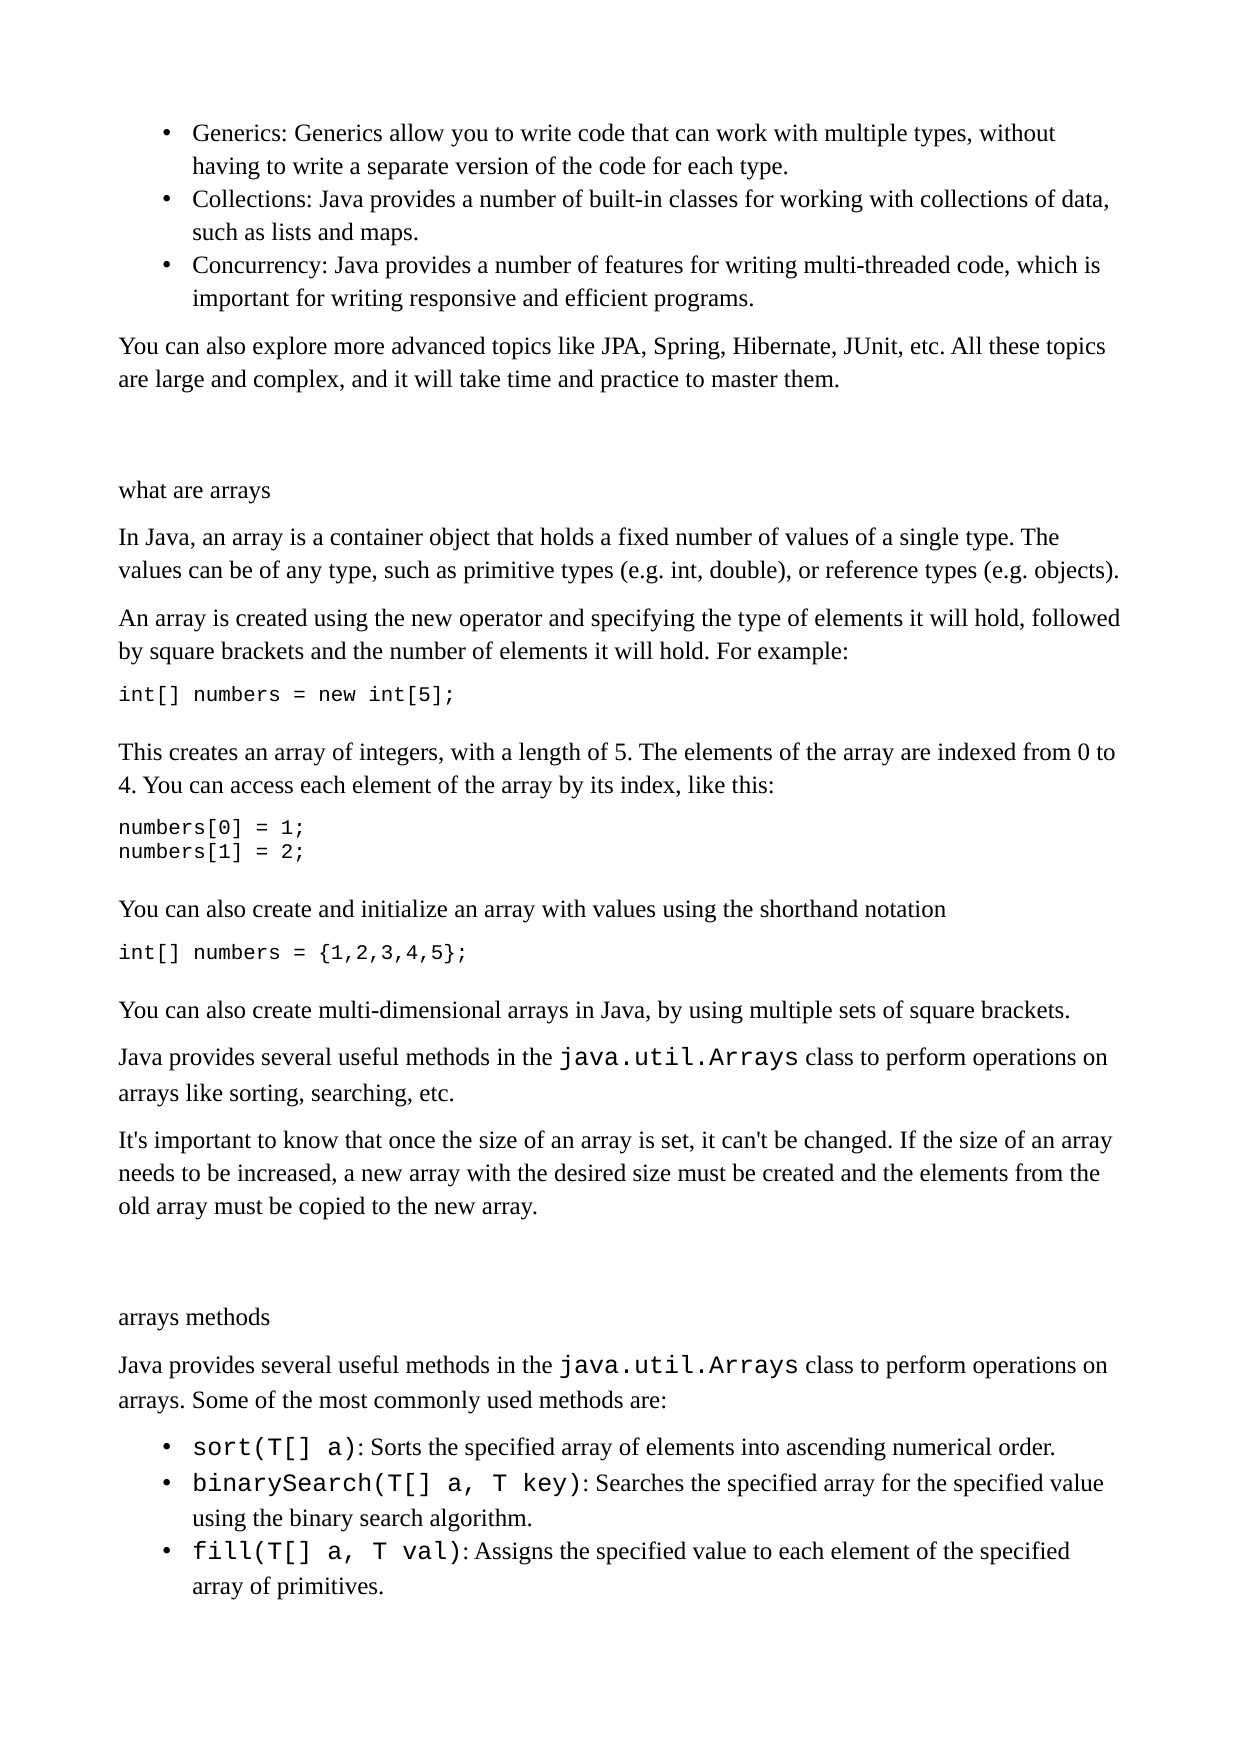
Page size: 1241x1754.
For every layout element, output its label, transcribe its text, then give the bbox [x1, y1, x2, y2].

list Concurrency: Java provides a number of features for writing multi-threaded code, which is important for writing responsive and efficient programs. [162, 250, 1122, 312]
text numbers[0] = 1; [118, 817, 1122, 841]
text int[] numbers = new int[5]; [118, 684, 1122, 707]
list fill(T[] a, T val): Assigns the specified value to each element of the specified array of primitives. [162, 1536, 1122, 1600]
text You can also create and initialize an array with values using the shorthand notation [118, 894, 1122, 923]
list binarySearch(T[] a, T key): Searches the specified array for the specified value using the binary search algorithm. [162, 1468, 1122, 1532]
list Generics: Generics allow you to write code that can work with multiple types, without having to write a separate version of the code for each type. [162, 118, 1122, 180]
text An array is created using the new operator and specifying the type of elements it will hold, followed by square brackets and the number of elements it will hold. For example: [118, 603, 1122, 665]
text This creates an array of integers, with a length of 5. The elements of the array are indexed from 0 to 4. You can access each element of the array by its index, like this: [118, 737, 1122, 798]
text int[] numbers = {1,2,3,4,5}; [118, 942, 1122, 965]
text It's important to know that once the size of an array is set, it can't be changed. If the size of an array needs to be increased, a new array with the desired size must be created and the elements from the old array must be copied to the new array. [118, 1125, 1122, 1220]
text Java provides several useful methods in the java.util.Arrays class to perform operations on arrays. Some of the most commonly used methods are: [118, 1350, 1122, 1414]
text You can also explore more advanced topics like JPA, Spring, Hibernate, JUnit, etc. All these topics are large and complex, and it will take time and practice to master them. [118, 331, 1122, 393]
text numbers[1] = 2; [118, 841, 1122, 865]
list Collections: Java provides a number of built-in classes for working with collections of data, such as lists and maps. [162, 184, 1122, 246]
text arrays methods [118, 1302, 1122, 1331]
text You can also create multi-dimensional arrays in Java, by using multiple sets of square brackets. [118, 995, 1122, 1024]
text In Java, an array is a container object that holds a fixed number of values of a single type. The values can be of any type, such as primitive types (e.g. int, double), or reference types (e.g. objects). [118, 522, 1122, 584]
list sort(T[] a): Sorts the specified array of elements into ascending numerical order. [162, 1432, 1122, 1463]
text Java provides several useful methods in the java.util.Arrays class to perform operations on arrays like sorting, searching, etc. [118, 1042, 1122, 1106]
text what are arrays [118, 475, 1122, 503]
